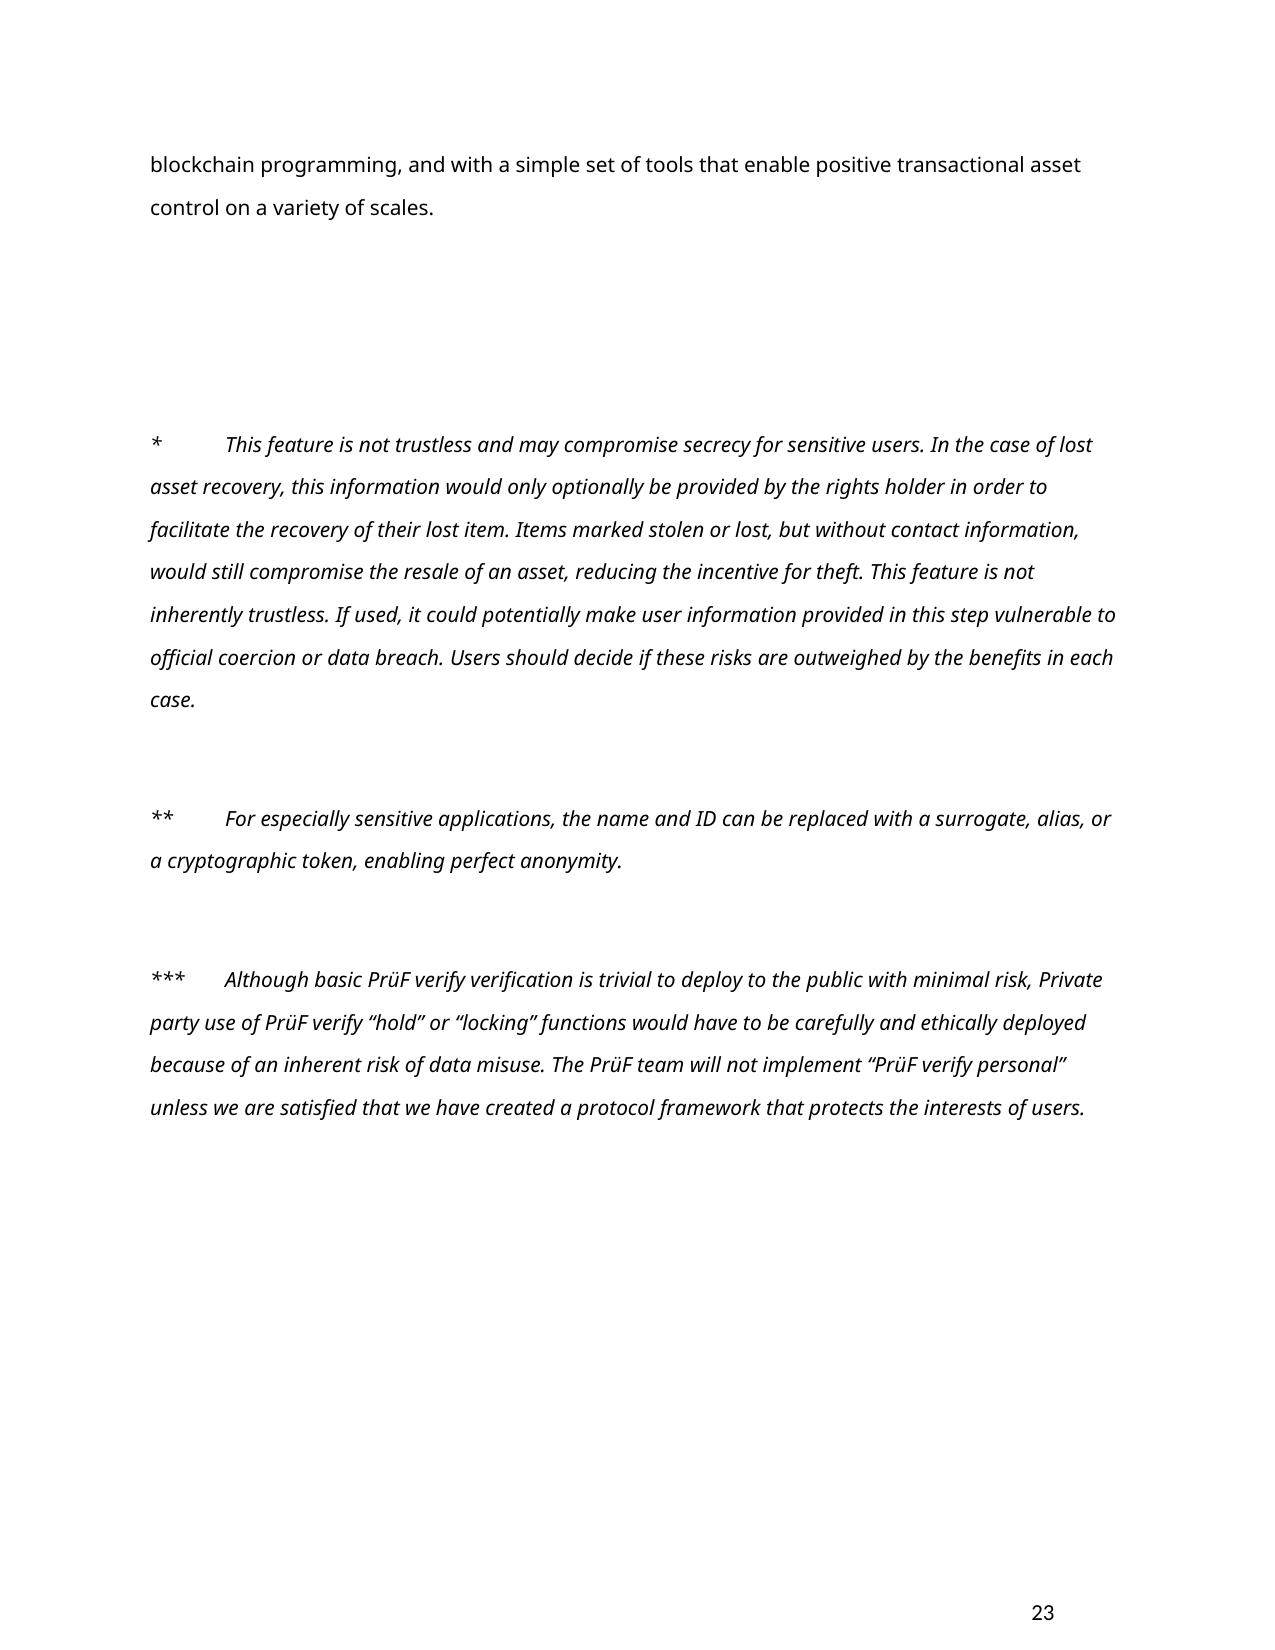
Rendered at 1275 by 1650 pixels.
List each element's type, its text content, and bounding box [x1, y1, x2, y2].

text ** For especially sensitive applications, the name and ID can be replaced with a surrogate, alias, or a cryptographic token, enabling perfect anonymity. [150, 804, 1125, 875]
text * This feature is not trustless and may compromise secrecy for sensitive users. In the case of lost asset recovery, this information would only optionally be provided by the rights holder in order to facilitate the recovery of their lost item. Items marked stolen or lost, but without contact information, would still compromise the resale of an asset, reducing the incentive for theft. This feature is not inherently trustless. If used, it could potentially make user information provided in this step vulnerable to official coercion or data breach. Users should decide if these risks are outweighed by the benefits in each case. [150, 430, 1125, 714]
text blockchain programming, and with a simple set of tools that enable positive transactional asset control on a variety of scales. [150, 150, 1125, 221]
text *** Although basic PrüF verify verification is trivial to deploy to the public with minimal risk, Private party use of PrüF verify “hold” or “locking” functions would have to be carefully and ethically deployed because of an inherent risk of data misuse. The PrüF team will not implement “PrüF verify personal” unless we are satisfied that we have created a protocol framework that protects the interests of users. [150, 965, 1125, 1121]
